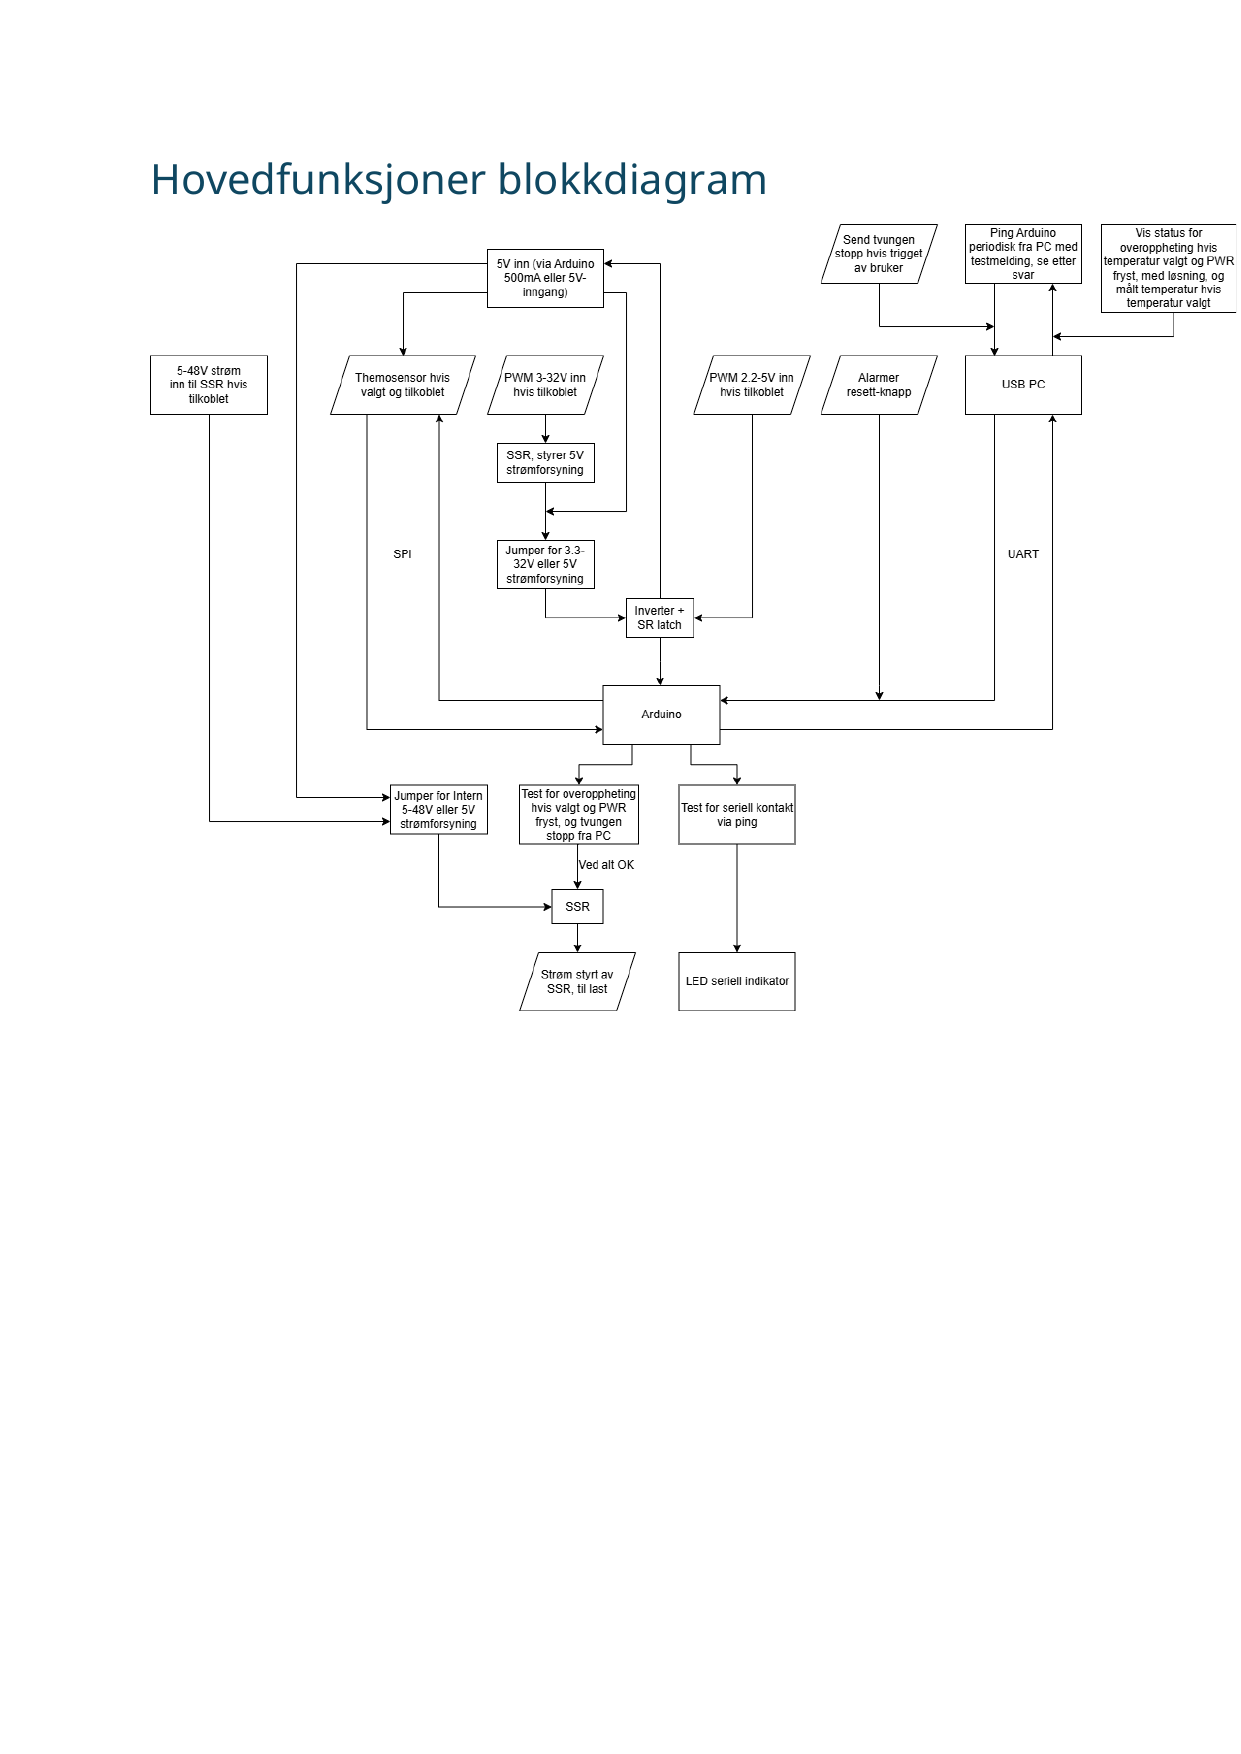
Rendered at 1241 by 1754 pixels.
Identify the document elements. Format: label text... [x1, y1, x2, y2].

subtitle Hovedfunksjoner blokkdiagram [150, 150, 1090, 207]
